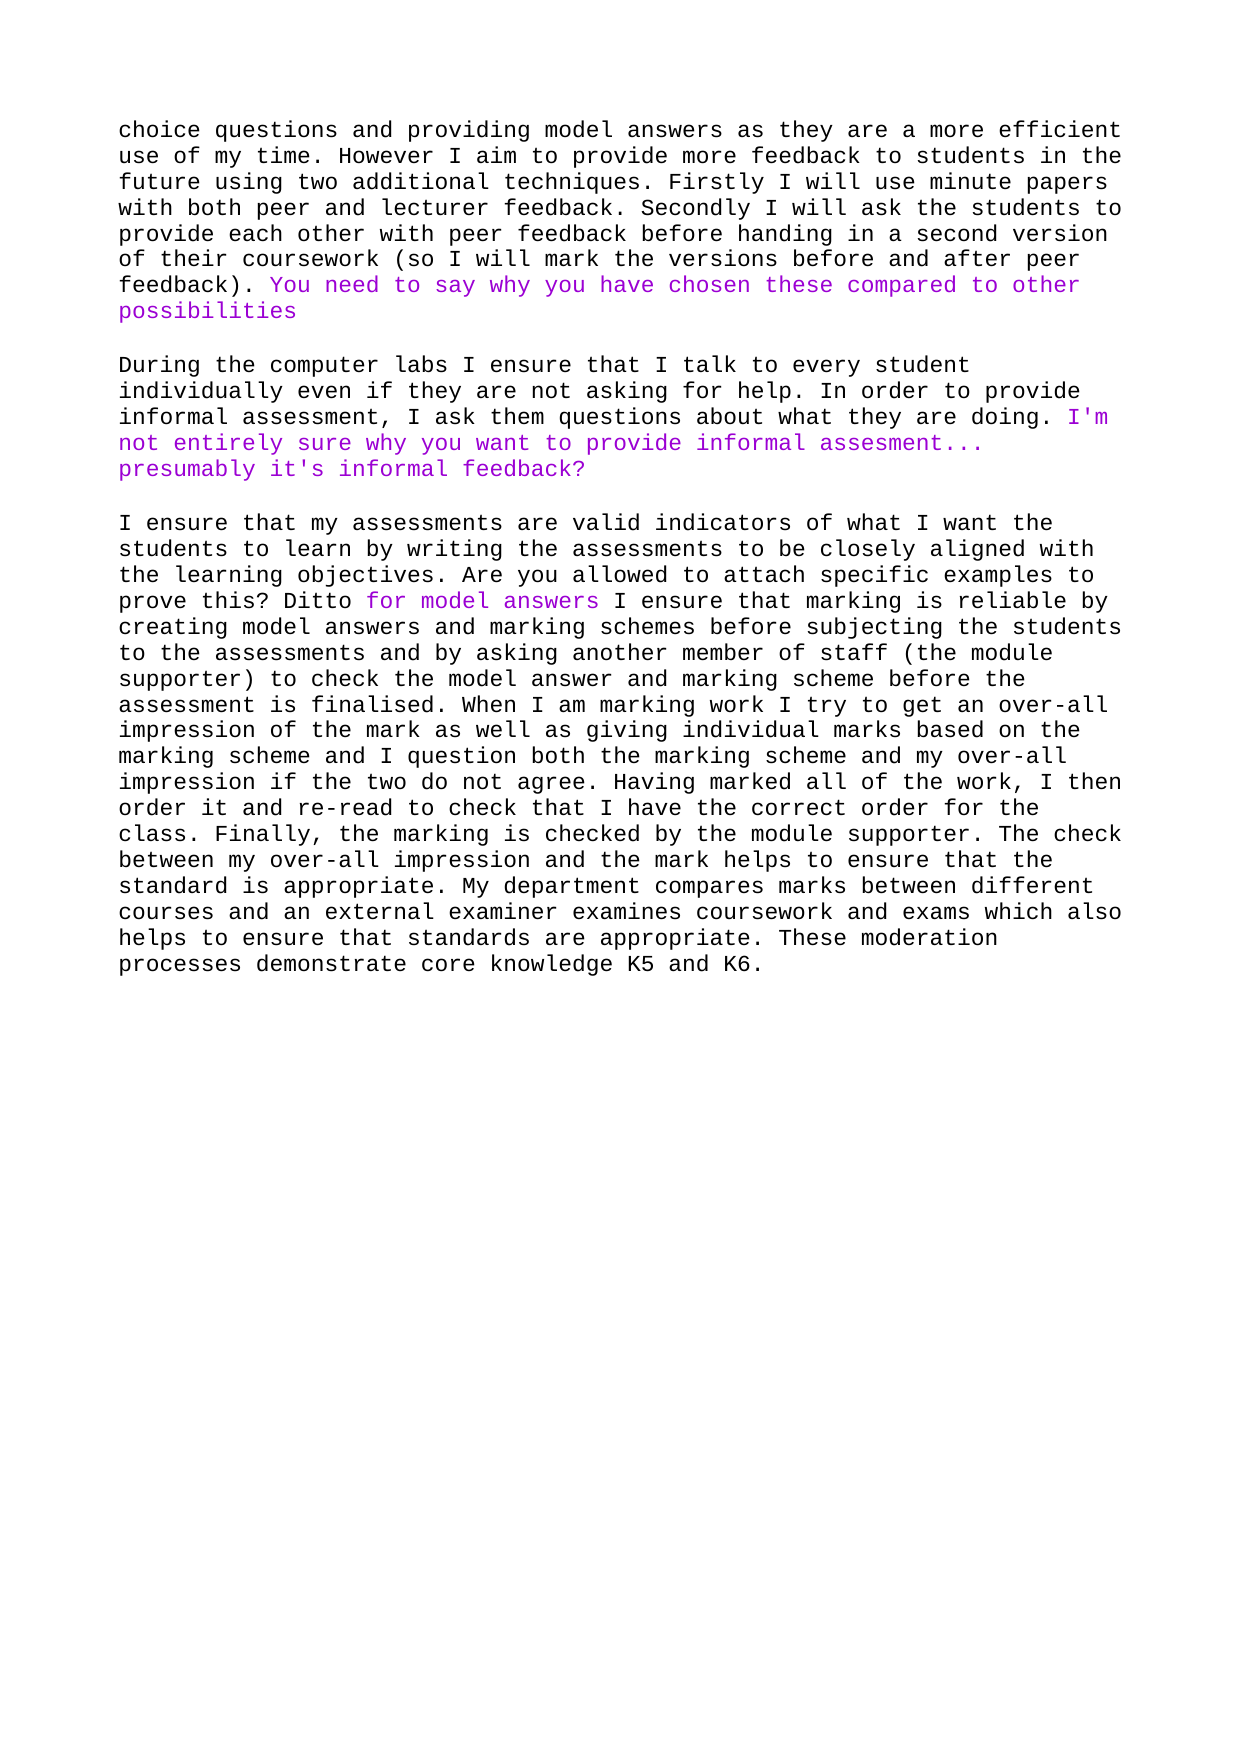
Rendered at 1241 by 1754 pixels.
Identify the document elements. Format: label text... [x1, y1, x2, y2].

text choice questions and providing model answers as they are a more efficient use of my time. However I aim to provide more feedback to students in the future using two additional techniques. Firstly I will use minute papers with both peer and lecturer feedback. Secondly I will ask the students to provide each other with peer feedback before handing in a second version of their coursework (so I will mark the versions before and after peer feedback). You need to say why you have chosen these compared to other possibilities [118, 118, 1122, 326]
text During the computer labs I ensure that I talk to every student individually even if they are not asking for help. In order to provide informal assessment, I ask them questions about what they are doing. I'm not entirely sure why you want to provide informal assesment... presumably it's informal feedback? [118, 354, 1122, 483]
text I ensure that my assessments are valid indicators of what I want the students to learn by writing the assessments to be closely aligned with the learning objectives. Are you allowed to attach specific examples to prove this? Ditto for model answers I ensure that marking is reliable by creating model answers and marking schemes before subjecting the students to the assessments and by asking another member of staff (the module supporter) to check the model answer and marking scheme before the assessment is finalised. When I am marking work I try to get an over-all impression of the mark as well as giving individual marks based on the marking scheme and I question both the marking scheme and my over-all impression if the two do not agree. Having marked all of the work, I then order it and re-read to check that I have the correct order for the class. Finally, the marking is checked by the module supporter. The check between my over-all impression and the mark helps to ensure that the standard is appropriate. My department compares marks between different courses and an external examiner examines coursework and exams which also helps to ensure that standards are appropriate. These moderation processes demonstrate core knowledge K5 and K6. [118, 511, 1122, 978]
